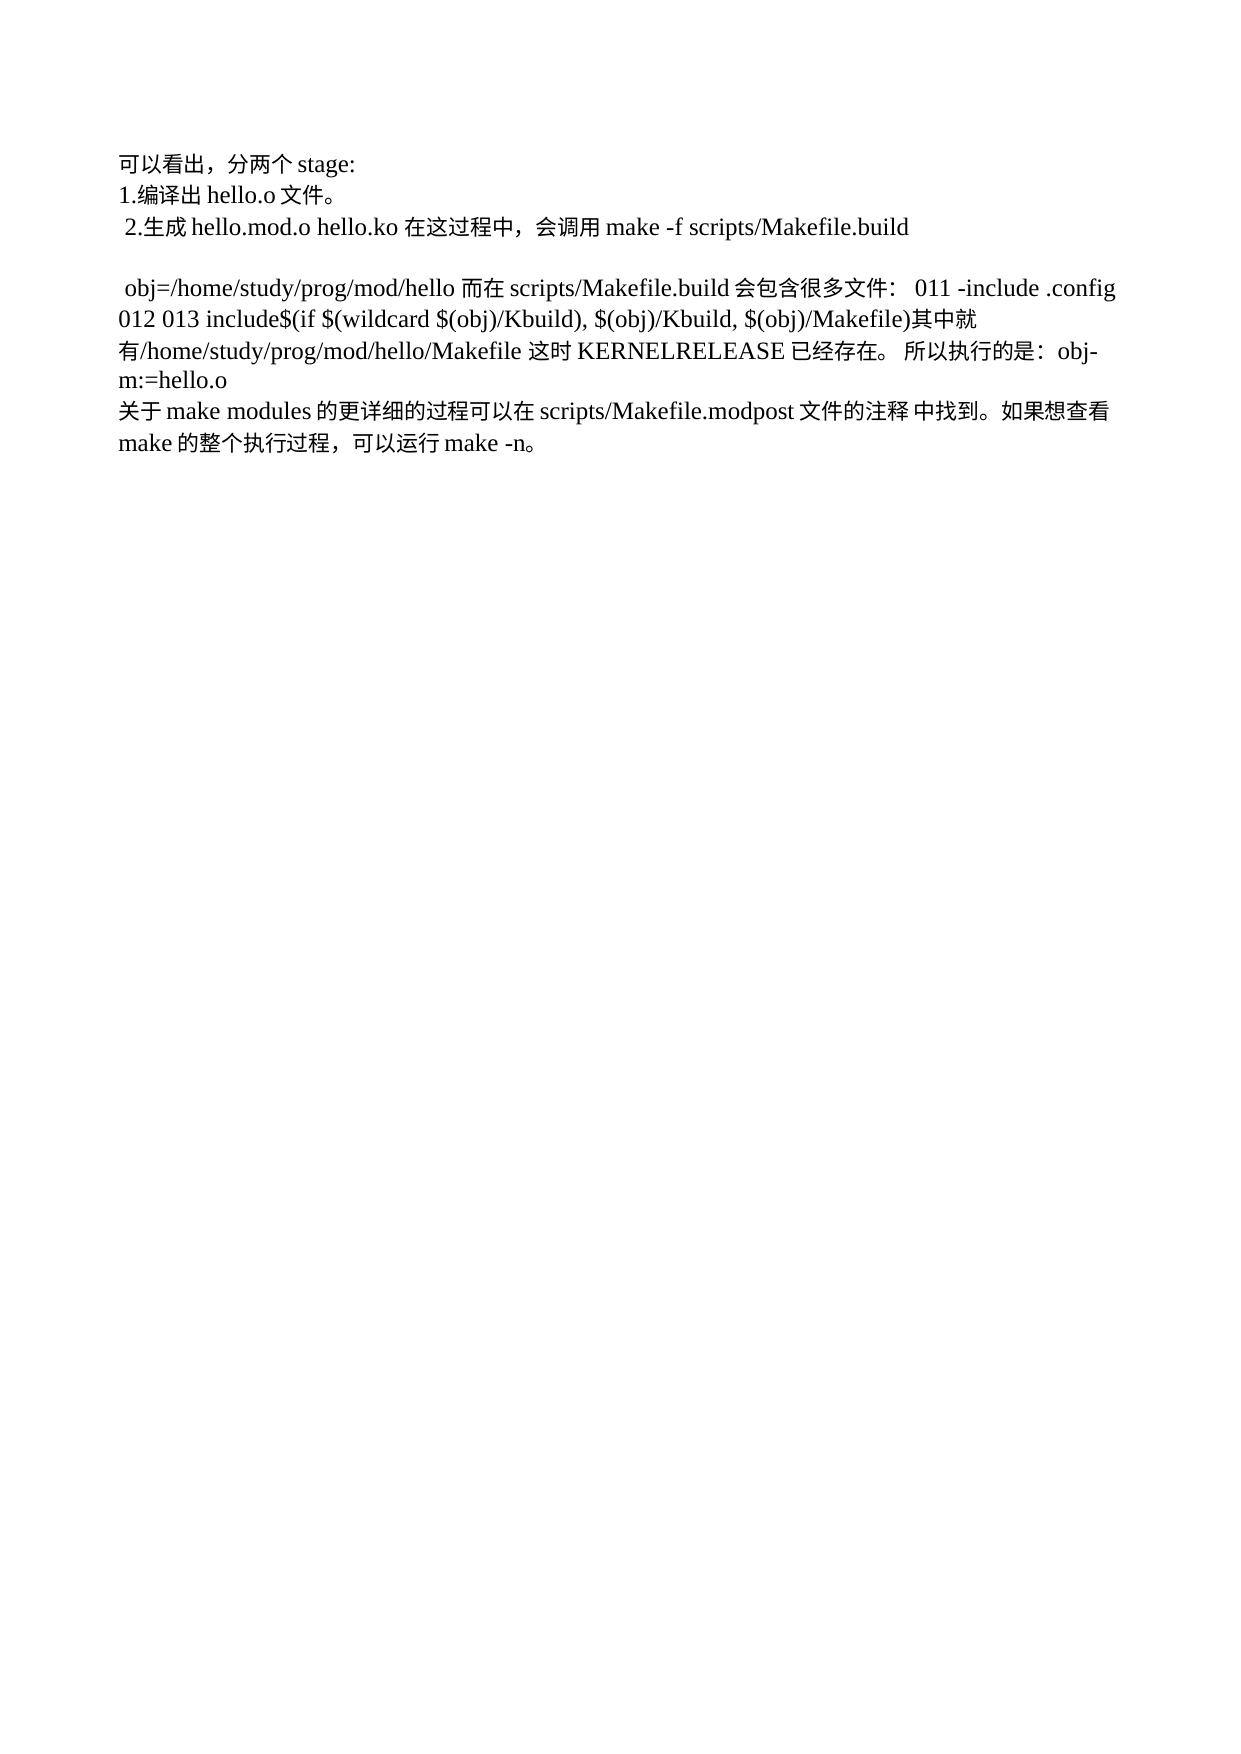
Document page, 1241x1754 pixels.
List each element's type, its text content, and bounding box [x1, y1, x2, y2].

text 2.生成hello.mod.o hello.ko 在这过程中，会调用make -f scripts/Makefile.build [118, 210, 1122, 242]
text 关于make modules的更详细的过程可以在scripts/Makefile.modpost文件的注释 中找到。如果想查看make的整个执行过程，可以运行make -n。 [118, 394, 1122, 458]
text 可以看出，分两个stage: [118, 147, 1122, 178]
text 1.编译出hello.o文件。 [118, 178, 1122, 210]
text obj=/home/study/prog/mod/hello 而在scripts/Makefile.build会包含很多文件： 011 -include .config 012 013 include$(if $(wildcard $(obj)/Kbuild), $(obj)/Kbuild, $(obj)/Makefile)其中就有/home/study/prog/mod/hello/Makefile 这时 KERNELRELEASE已经存在。 所以执行的是：obj-m:=hello.o [118, 271, 1122, 394]
